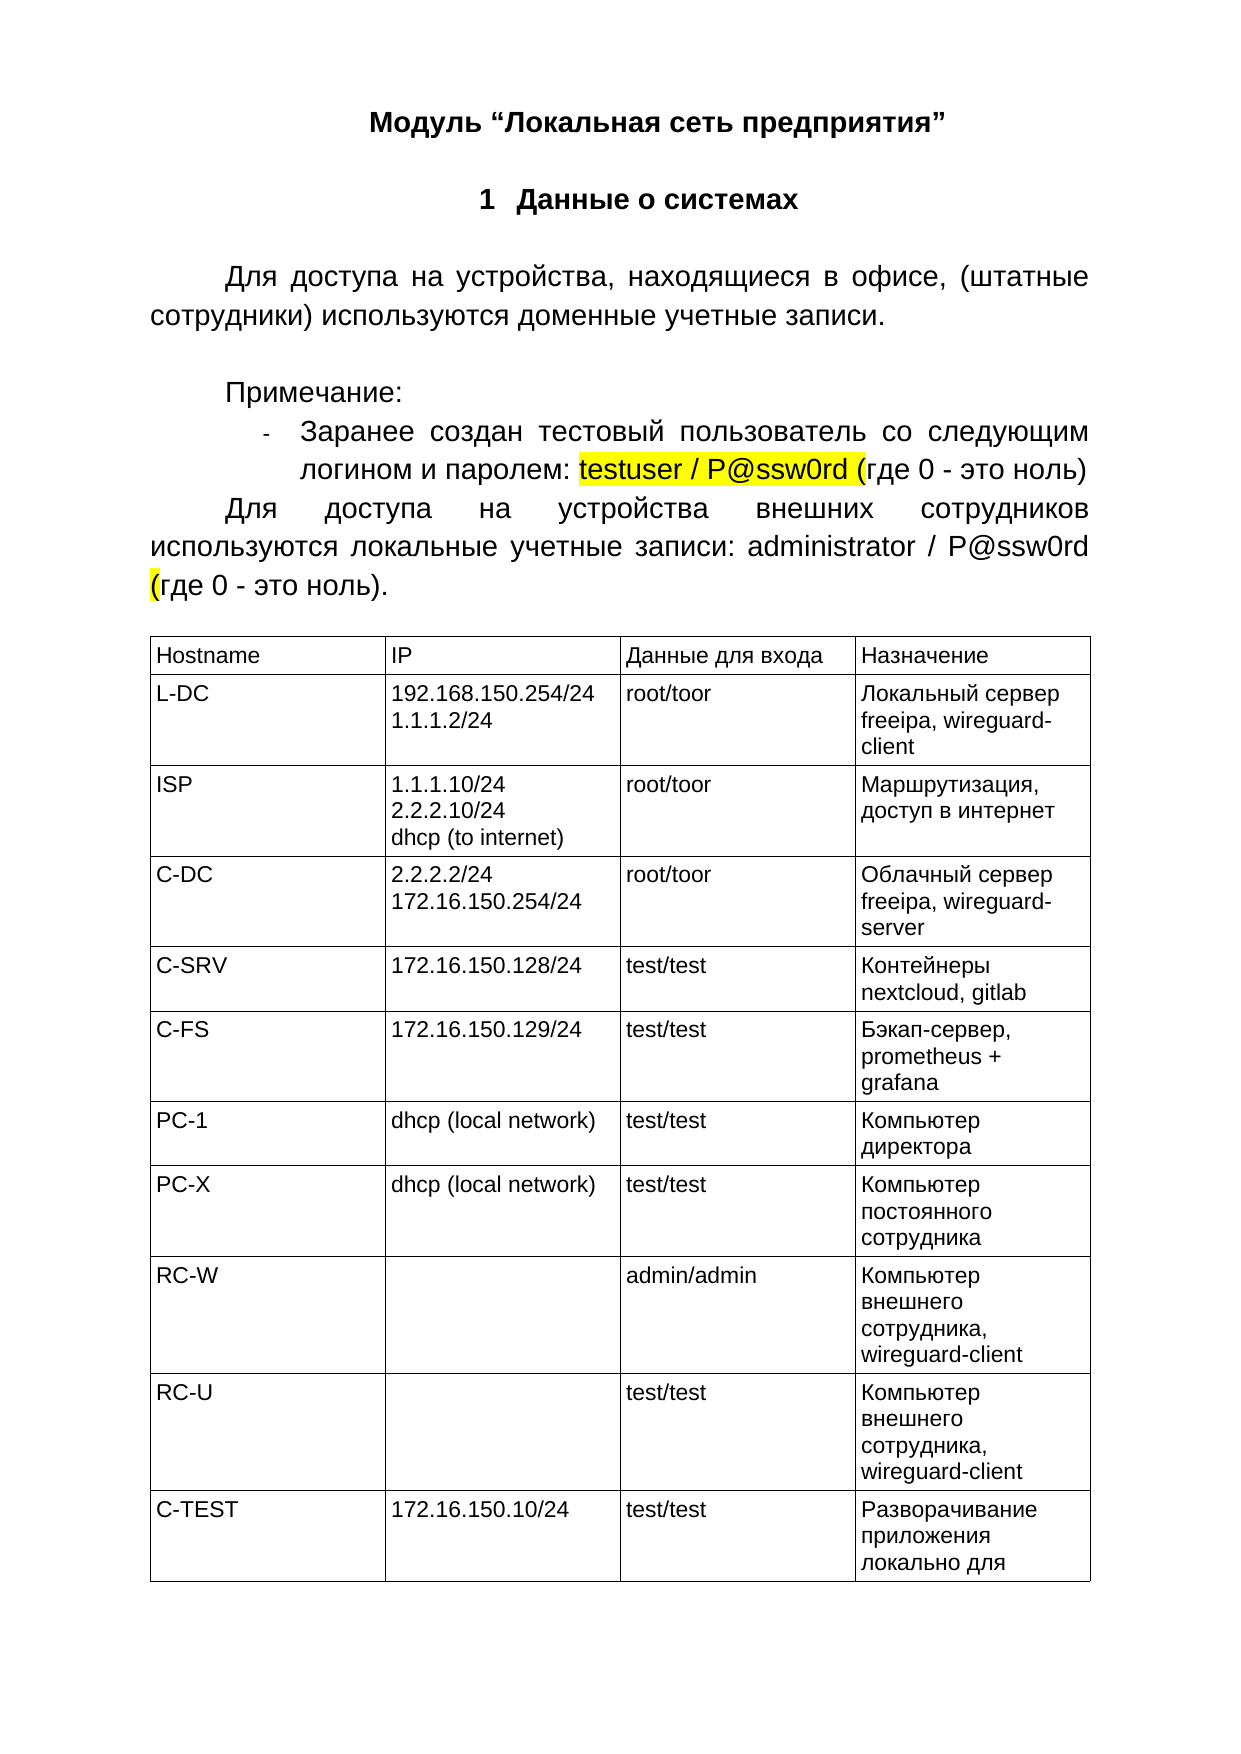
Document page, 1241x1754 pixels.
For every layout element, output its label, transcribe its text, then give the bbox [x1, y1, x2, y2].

table_cell test/test [621, 1102, 855, 1165]
table_cell test/test [621, 947, 855, 1011]
table_cell 172.16.150.10/24 [386, 1491, 620, 1581]
table_cell RC-W [151, 1257, 385, 1373]
table_cell Контейнеры nextcloud, gitlab [856, 947, 1090, 1011]
table_cell RC-U [151, 1374, 385, 1490]
text Модуль “Локальная сеть предприятия” [225, 105, 1090, 139]
table_cell Бэкап-сервер, prometheus + grafana [856, 1012, 1090, 1101]
text Для доступа на устройства, находящиеся в офисе, (штатные сотрудники) используются доменные учетные записи. [150, 259, 1090, 331]
table_cell 2.2.2.2/24 172.16.150.254/24 [386, 857, 620, 946]
table_header IP [386, 637, 620, 674]
table_cell C-TEST [151, 1491, 385, 1581]
table_cell Компьютер постоянного сотрудника [856, 1166, 1090, 1256]
table_cell [386, 1257, 620, 1373]
table_cell Разворачивание приложения локально для [856, 1491, 1090, 1581]
table_cell L-DC [151, 675, 385, 765]
list Данные о системах [187, 182, 1090, 216]
table_cell Локальный сервер freeipa, wireguard-client [856, 675, 1090, 765]
table_header Hostname [151, 637, 385, 674]
table_cell Компьютер директора [856, 1102, 1090, 1165]
table_cell 172.16.150.129/24 [386, 1012, 620, 1101]
table_cell test/test [621, 1374, 855, 1490]
table_cell root/toor [621, 857, 855, 946]
table_cell test/test [621, 1166, 855, 1256]
table_cell root/toor [621, 766, 855, 856]
table_cell dhcp (local network) [386, 1166, 620, 1256]
table_cell Компьютер внешнего сотрудника, wireguard-client [856, 1257, 1090, 1373]
table_cell 172.16.150.128/24 [386, 947, 620, 1011]
table_cell 192.168.150.254/24 1.1.1.2/24 [386, 675, 620, 765]
table_cell Компьютер внешнего сотрудника, wireguard-client [856, 1374, 1090, 1490]
table_cell Маршрутизация, доступ в интернет [856, 766, 1090, 856]
table_cell ISP [151, 766, 385, 856]
table_cell C-SRV [151, 947, 385, 1011]
table_cell test/test [621, 1491, 855, 1581]
table_cell C-DC [151, 857, 385, 946]
table_cell C-FS [151, 1012, 385, 1101]
text Для доступа на устройства внешних сотрудников используются локальные учетные записи: administrator / P@ssw0rd (где 0 - это ноль). [150, 491, 1090, 601]
table_cell admin/admin [621, 1257, 855, 1373]
table_header Данные для входа [621, 637, 855, 674]
table_cell root/toor [621, 675, 855, 765]
table_cell dhcp (local network) [386, 1102, 620, 1165]
table_header Назначение [856, 637, 1090, 674]
text Примечание: [150, 375, 1090, 408]
list Заранее создан тестовый пользователь со следующим логином и паролем: testuser / P@ssw0rd (где 0 - это ноль) [262, 413, 1090, 486]
table_cell Облачный сервер freeipa, wireguard-server [856, 857, 1090, 946]
table_cell [386, 1374, 620, 1490]
table_cell PC-X [151, 1166, 385, 1256]
table_cell PC-1 [151, 1102, 385, 1165]
table_cell test/test [621, 1012, 855, 1101]
table_cell 1.1.1.10/24 2.2.2.10/24 dhcp (to internet) [386, 766, 620, 856]
